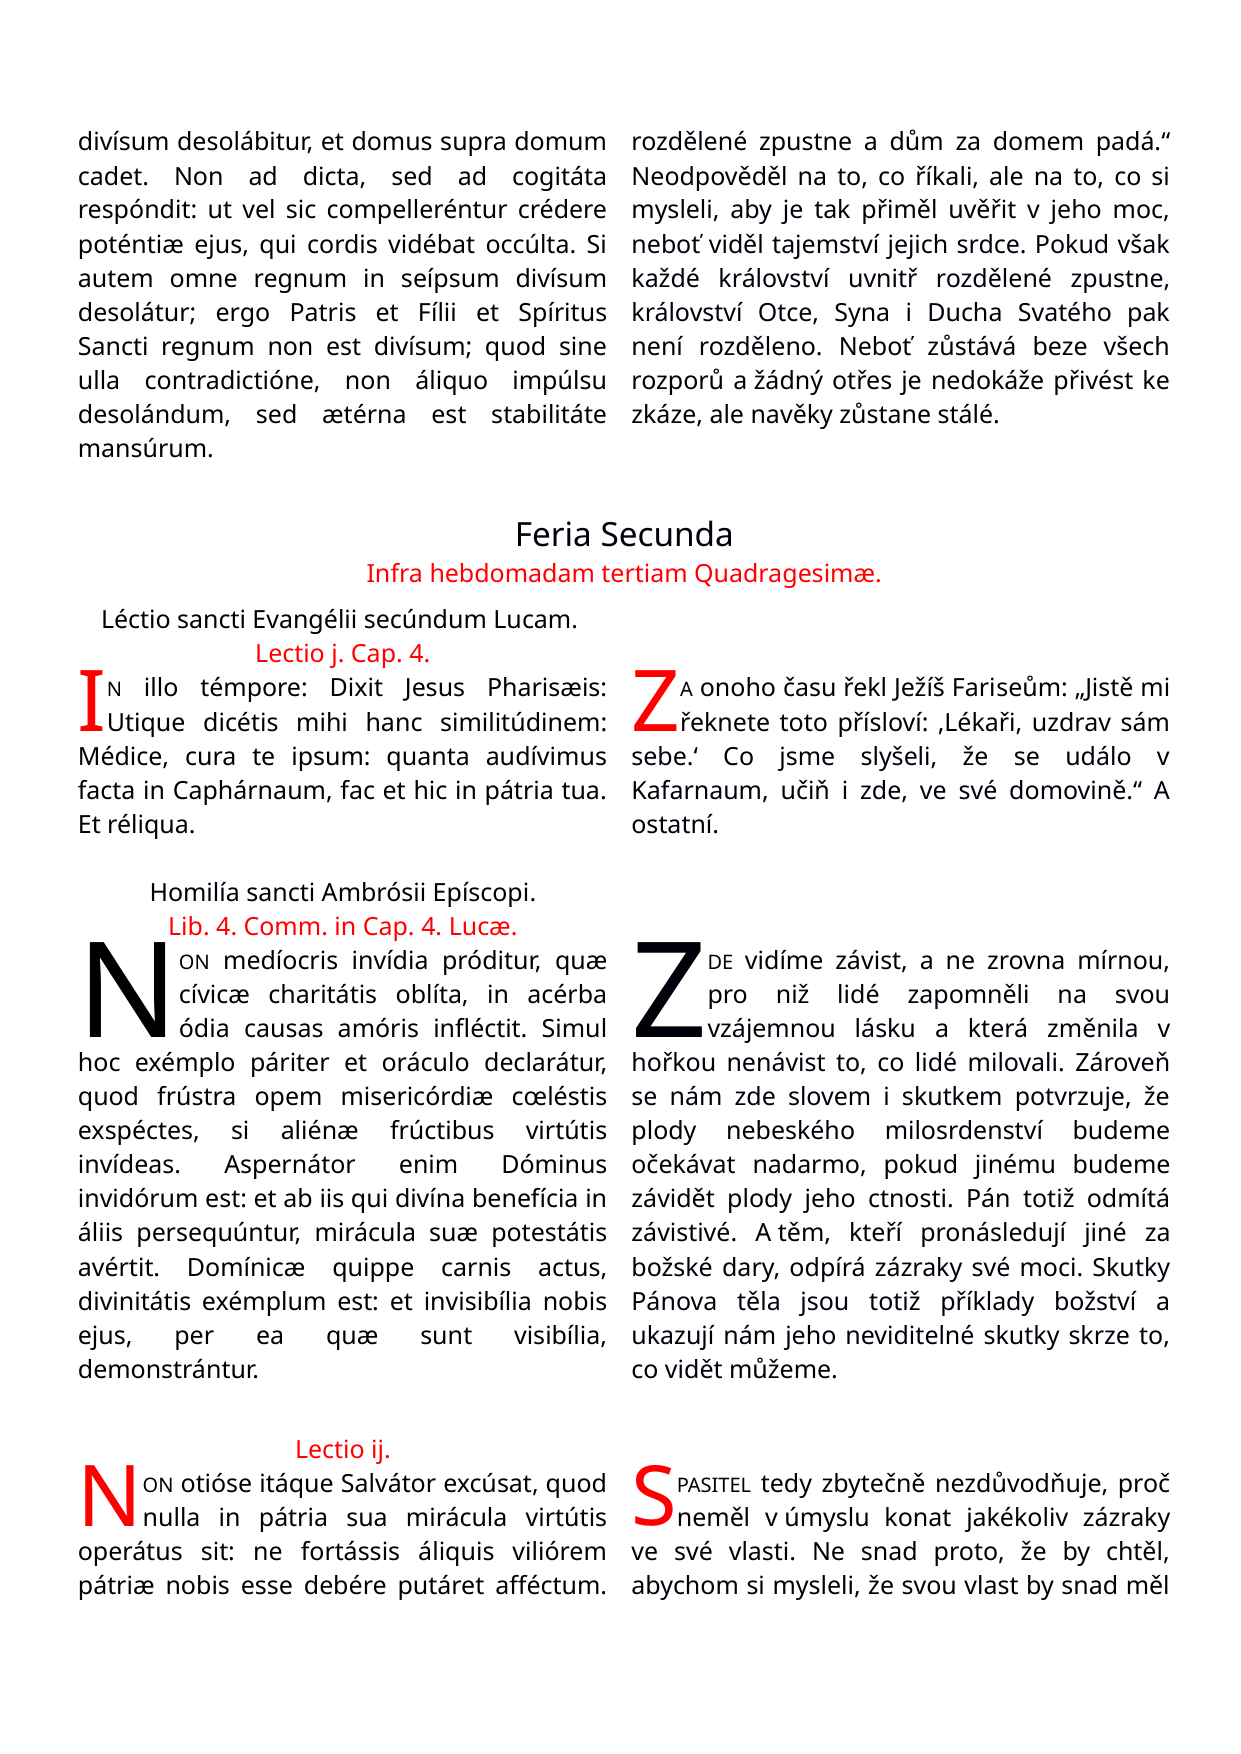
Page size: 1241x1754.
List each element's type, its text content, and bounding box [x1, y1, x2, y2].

table_cell divísum desolábitur, et domus supra domum cadet. Non ad dicta, sed ad cogitáta respóndit: ut vel sic compelleréntur crédere poténtiæ ejus, qui cordis vidébat occúlta. Si autem omne regnum in seípsum divísum desolátur; ergo Patris et Fílii et Spíritus Sancti regnum non est divísum; quod sine ulla contradictióne, non áliquo impúlsu desolándum, sed ætérna est stabilitáte mansúrum. [66, 118, 619, 505]
table_cell Spasitel tedy zbytečně nezdůvodňuje, proč neměl v úmyslu konat jakékoliv zázraky ve své vlasti. Ne snad proto, že by chtěl, abychom si mysleli, že svou vlast by snad měl [619, 1425, 1182, 1608]
table_cell Za onoho času řekl Ježíš Fariseům: „Jistě mi řeknete toto přísloví: ‚Lékaři, uzdrav sám sebe.‘ Co jsme slyšeli, že se událo v Kafarnaum, učiň i zde, ve své domovině.“ A ostatní. Zde vidíme závist, a ne zrovna mírnou, pro niž lidé zapomněli na svou vzájemnou lásku a která změnila v hořkou nenávist to, co lidé milovali. Zároveň se nám zde slovem i skutkem potvrzuje, že plody nebeského milosrdenství budeme očekávat nadarmo, pokud jinému budeme závidět plody jeho ctnosti. Pán totiž odmítá závistivé. A těm, kteří pronásledují jiné za božské dary, odpírá zázraky své moci. Skutky Pánova těla jsou totiž příklady božství a ukazují nám jeho neviditelné skutky skrze to, co vidět můžeme. [619, 596, 1182, 1425]
table_cell Léctio sancti Evangélii secúndum Lucam. Lectio j. Cap. 4. In illo témpore: Dixit Jesus Pharisæis: Utique dicétis mihi hanc similitúdinem: Médice, cura te ipsum: quanta audívimus facta in Caphárnaum, fac et hic in pátria tua. Et réliqua. Homilía sancti Ambrósii Epíscopi. Lib. 4. Comm. in Cap. 4. Lucæ. Non medíocris invídia próditur, quæ cívicæ charitátis oblíta, in acérba ódia causas amóris infléctit. Simul hoc exémplo páriter et oráculo declarátur, quod frústra opem misericórdiæ cœléstis exspéctes, si aliénæ frúctibus virtútis invídeas. Aspernátor enim Dóminus invidórum est: et ab iis qui divína benefícia in áliis persequúntur, mirácula suæ potestátis avértit. Domínicæ quippe carnis actus, divinitátis exémplum est: et invisibília nobis ejus, per ea quæ sunt visibília, demonstrántur. [66, 596, 619, 1425]
table_cell rozdělené zpust­ne a dům za domem padá.“ Neodpověděl na to, co říkali, ale na to, co si mysleli, aby je tak přiměl uvěřit v jeho moc, neboť viděl tajemství jejich srdce. Pokud však každé království uvnitř rozdělené zpustne, království Otce, Syna i Ducha Svatého pak není rozděleno. Neboť zůstává beze všech rozporů a žádný otřes je nedokáže přivést ke zkáze, ale navěky zůstane stálé. [619, 118, 1182, 505]
table_cell Lectio ij. Non otióse itáque Salvátor excúsat, quod nulla in pátria sua mirácula virtútis operátus sit: ne fortássis áliquis viliórem pátriæ nobis esse debére putáret afféctum. [66, 1425, 619, 1608]
table_cell Feria Secunda Infra hebdomadam tertiam Quadragesimæ. [66, 505, 1182, 596]
